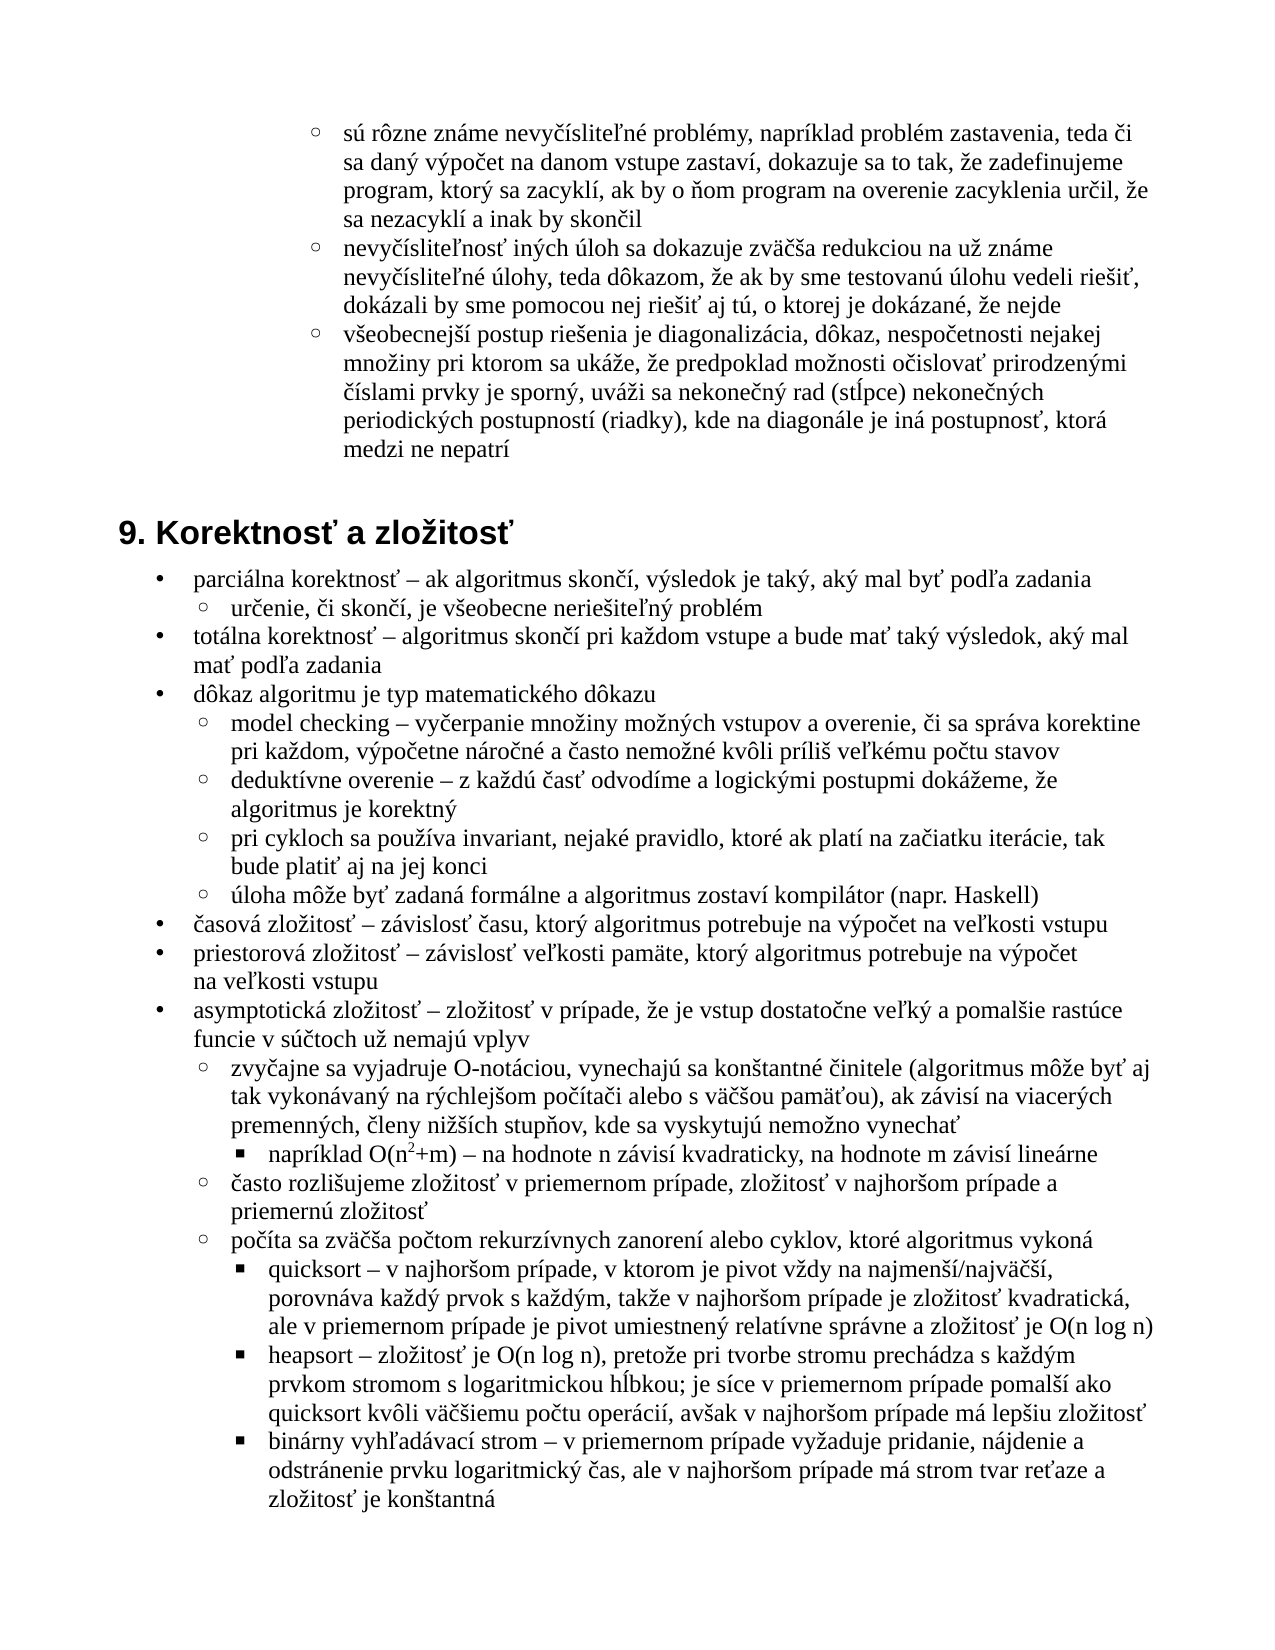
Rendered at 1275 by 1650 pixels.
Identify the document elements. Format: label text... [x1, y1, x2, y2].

list časová zložitosť – závislosť času, ktorý algoritmus potrebuje na výpočet na veľkosti vstupu [156, 909, 1157, 938]
list parciálna korektnosť – ak algoritmus skončí, výsledok je taký, aký mal byť podľa zadania [156, 564, 1157, 593]
list úloha môže byť zadaná formálne a algoritmus zostaví kompilátor (napr. Haskell) [193, 880, 1157, 909]
list heapsort – zložitosť je O(n log n), pretože pri tvorbe stromu prechádza s každým prvkom stromom s logaritmickou hĺbkou; je síce v priemernom prípade pomalší ako quicksort kvôli väčšiemu počtu operácií, avšak v najhoršom prípade má lepšiu zložitosť [231, 1340, 1157, 1426]
list pri cykloch sa používa invariant, nejaké pravidlo, ktoré ak platí na začiatku iterácie, tak bude platiť aj na jej konci [193, 823, 1157, 880]
list zvyčajne sa vyjadruje O-notáciou, vynechajú sa konštantné činitele (algoritmus môže byť aj tak vykonávaný na rýchlejšom počítači alebo s väčšou pamäťou), ak závisí na viacerých premenných, členy nižších stupňov, kde sa vyskytujú nemožno vynechať [193, 1053, 1157, 1139]
list asymptotická zložitosť – zložitosť v prípade, že je vstup dostatočne veľký a pomalšie rastúce funcie v súčtoch už nemajú vplyv [156, 995, 1157, 1053]
list quicksort – v najhoršom prípade, v ktorom je pivot vždy na najmenší/najväčší, porovnáva každý prvok s každým, takže v najhoršom prípade je zložitosť kvadratická, ale v priemernom prípade je pivot umiestnený relatívne správne a zložitosť je O(n log n) [231, 1254, 1157, 1340]
list sú rôzne známe nevyčísliteľné problémy, napríklad problém zastavenia, teda či sa daný výpočet na danom vstupe zastaví, dokazuje sa to tak, že zadefinujeme program, ktorý sa zacyklí, ak by o ňom program na overenie zacyklenia určil, že sa nezacyklí a inak by skončil [306, 118, 1157, 233]
list totálna korektnosť – algoritmus skončí pri každom vstupe a bude mať taký výsledok, aký mal mať podľa zadania [156, 621, 1157, 679]
list model checking – vyčerpanie množiny možných vstupov a overenie, či sa správa korektine pri každom, výpočetne náročné a často nemožné kvôli príliš veľkému počtu stavov [193, 708, 1157, 765]
list počíta sa zväčša počtom rekurzívnych zanorení alebo cyklov, ktoré algoritmus vykoná [193, 1225, 1157, 1254]
list určenie, či skončí, je všeobecne neriešiteľný problém [193, 593, 1157, 621]
list binárny vyhľadávací strom – v priemernom prípade vyžaduje pridanie, nájdenie a odstránenie prvku logaritmický čas, ale v najhoršom prípade má strom tvar reťaze a zložitosť je konštantná [231, 1426, 1157, 1513]
list deduktívne overenie – z každú časť odvodíme a logickými postupmi dokážeme, že algoritmus je korektný [193, 765, 1157, 823]
list napríklad O(n2+m) – na hodnote n závisí kvadraticky, na hodnote m závisí lineárne [231, 1139, 1157, 1168]
subtitle 9. Korektnosť a zložitosť [118, 513, 1157, 551]
list všeobecnejší postup riešenia je diagonalizácia, dôkaz, nespočetnosti nejakej množiny pri ktorom sa ukáže, že predpoklad možnosti očislovať prirodzenými číslami prvky je sporný, uváži sa nekonečný rad (stĺpce) nekonečných periodických postupností (riadky), kde na diagonále je iná postupnosť, ktorá medzi ne nepatrí [306, 319, 1157, 463]
list nevyčísliteľnosť iných úloh sa dokazuje zväčša redukciou na už známe nevyčísliteľné úlohy, teda dôkazom, že ak by sme testovanú úlohu vedeli riešiť, dokázali by sme pomocou nej riešiť aj tú, o ktorej je dokázané, že nejde [306, 233, 1157, 319]
list priestorová zložitosť – závislosť veľkosti pamäte, ktorý algoritmus potrebuje na výpočet na veľkosti vstupu [156, 938, 1157, 995]
list často rozlišujeme zložitosť v priemernom prípade, zložitosť v najhoršom prípade a priemernú zložitosť [193, 1168, 1157, 1225]
list dôkaz algoritmu je typ matematického dôkazu [156, 679, 1157, 708]
